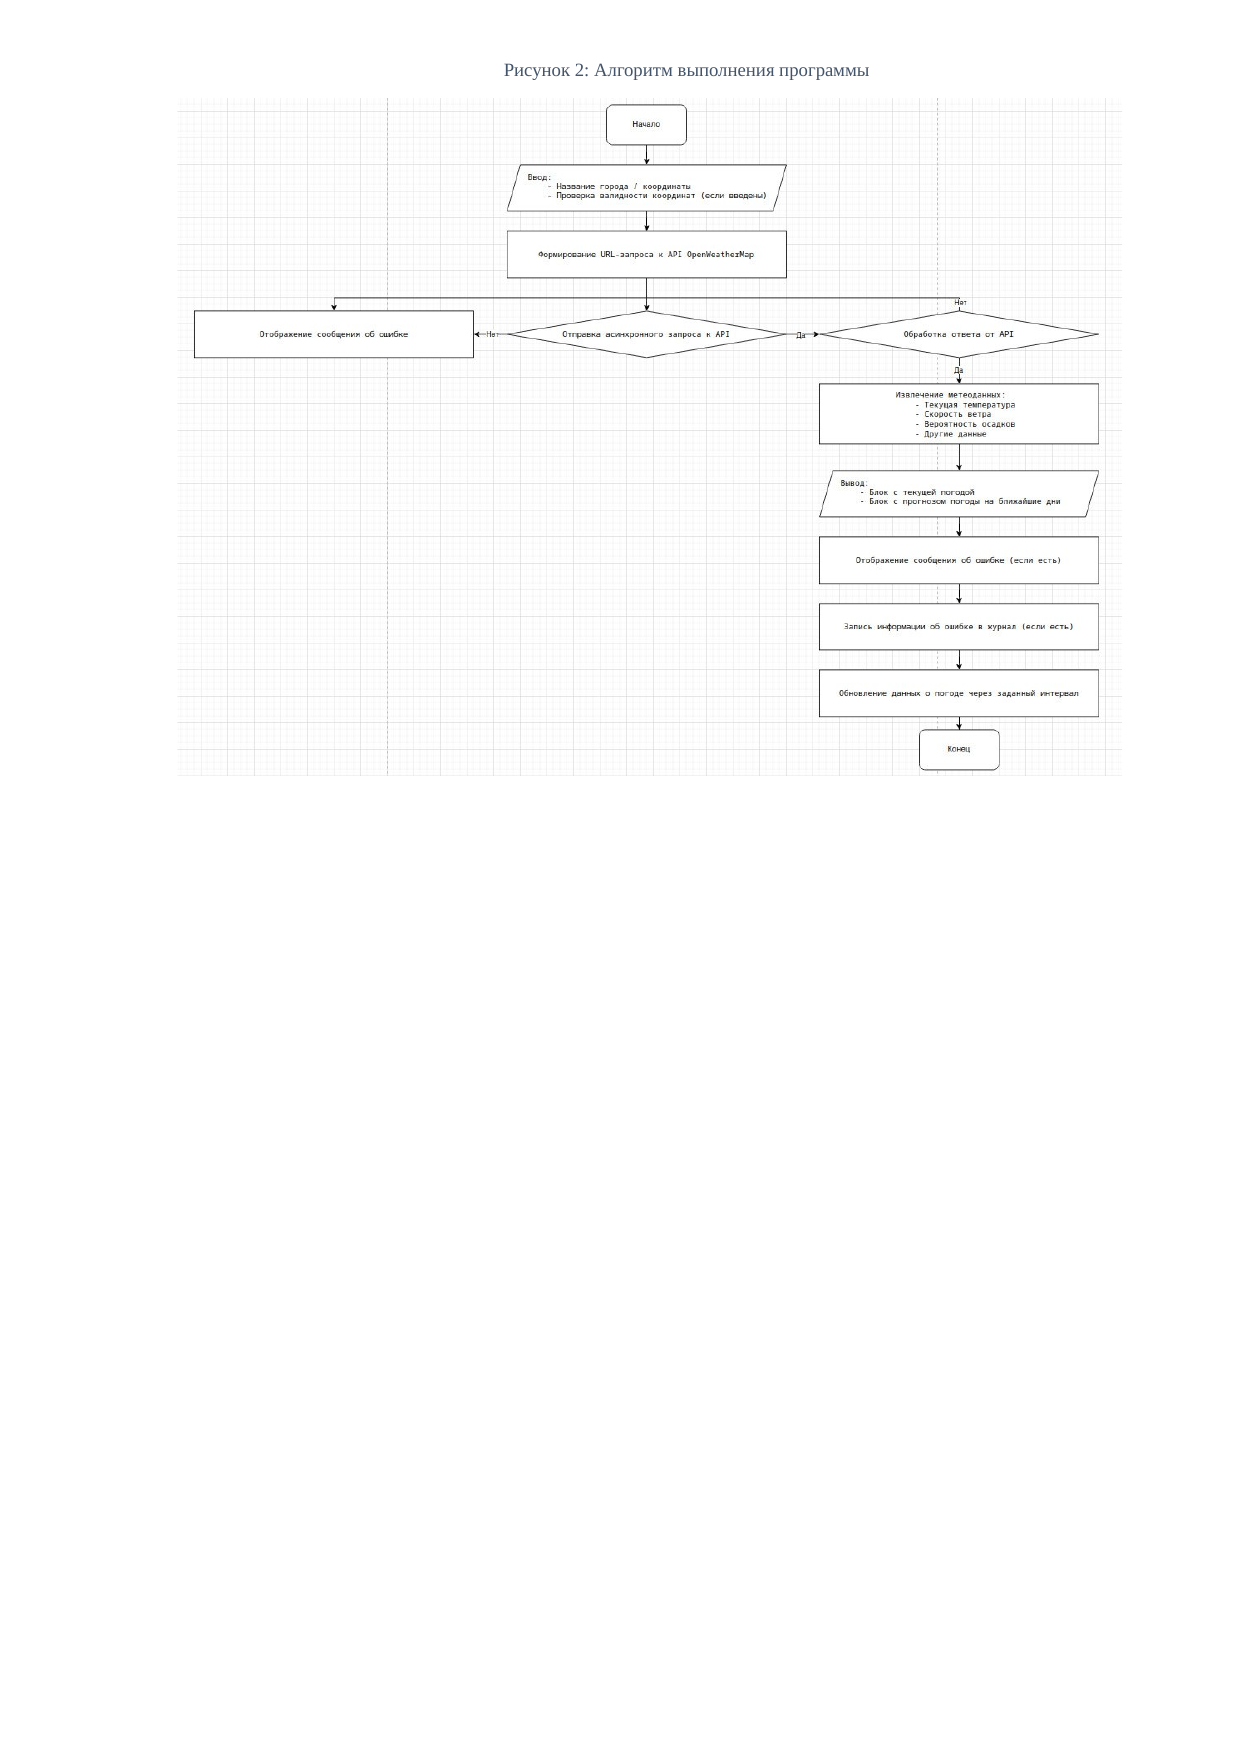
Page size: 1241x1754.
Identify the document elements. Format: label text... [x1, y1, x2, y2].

text Рисунок 2: Алгоритм выполнения программы [177, 59, 1122, 81]
